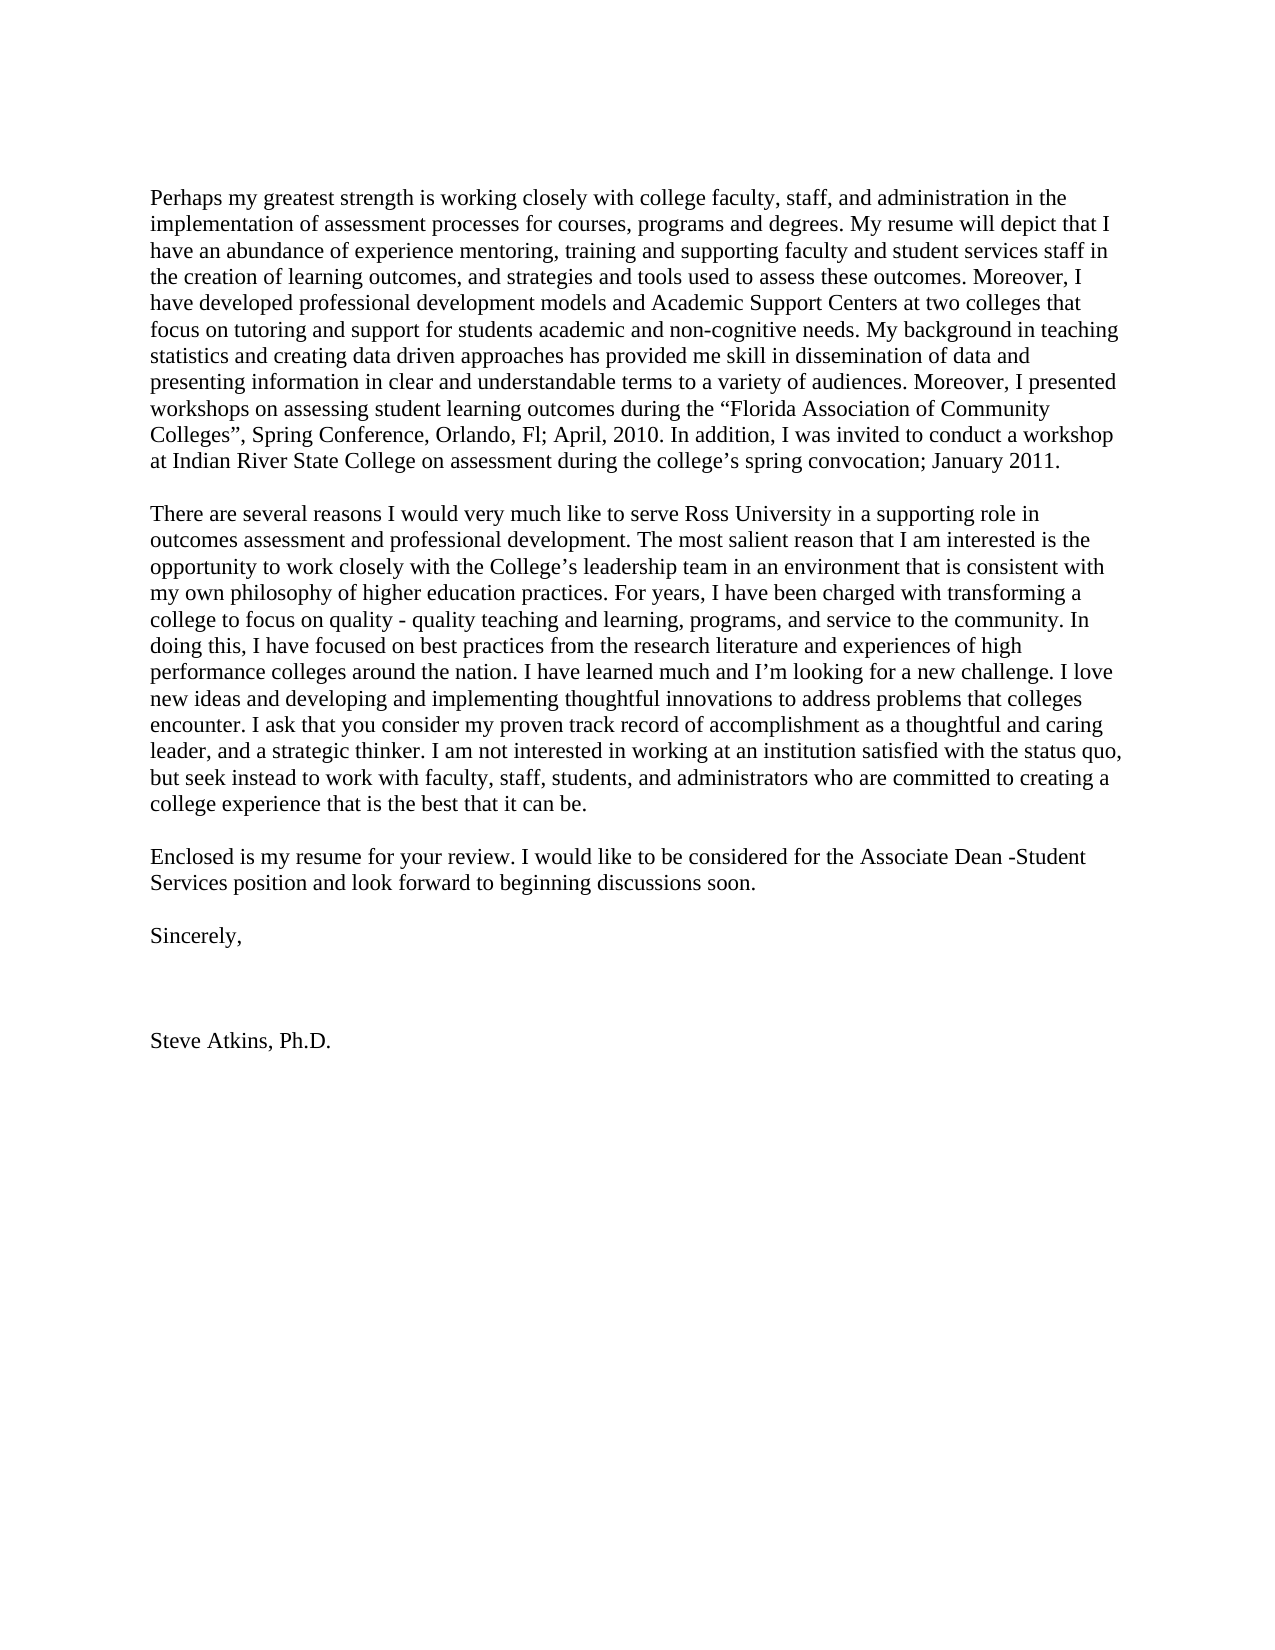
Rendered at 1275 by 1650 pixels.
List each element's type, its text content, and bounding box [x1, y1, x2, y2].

text There are several reasons I would very much like to serve Ross University in a supporting role in outcomes assessment and professional development. The most salient reason that I am interested is the opportunity to work closely with the College’s leadership team in an environment that is consistent with my own philosophy of higher education practices. For years, I have been charged with transforming a college to focus on quality - quality teaching and learning, programs, and service to the community. In doing this, I have focused on best practices from the research literature and experiences of high performance colleges around the nation. I have learned much and I’m looking for a new challenge. I love new ideas and developing and implementing thoughtful innovations to address problems that colleges encounter. I ask that you consider my proven track record of accomplishment as a thoughtful and caring leader, and a strategic thinker. I am not interested in working at an institution satisfied with the status quo, but seek instead to work with faculty, staff, students, and administrators who are committed to creating a college experience that is the best that it can be. [150, 500, 1125, 816]
text Steve Atkins, Ph.D. [150, 1027, 1125, 1054]
text Perhaps my greatest strength is working closely with college faculty, staff, and administration in the implementation of assessment processes for courses, programs and degrees. My resume will depict that I have an abundance of experience mentoring, training and supporting faculty and student services staff in the creation of learning outcomes, and strategies and tools used to assess these outcomes. Moreover, I have developed professional development models and Academic Support Centers at two colleges that focus on tutoring and support for students academic and non-cognitive needs. My background in teaching statistics and creating data driven approaches has provided me skill in dissemination of data and presenting information in clear and understandable terms to a variety of audiences. Moreover, I presented workshops on assessing student learning outcomes during the “Florida Association of Community Colleges”, Spring Conference, Orlando, Fl; April, 2010. In addition, I was invited to conduct a workshop at Indian River State College on assessment during the college’s spring convocation; January 2011. [150, 184, 1125, 474]
text Sincerely, [150, 922, 1125, 948]
text Enclosed is my resume for your review. I would like to be considered for the Associate Dean -Student Services position and look forward to beginning discussions soon. [150, 843, 1125, 896]
